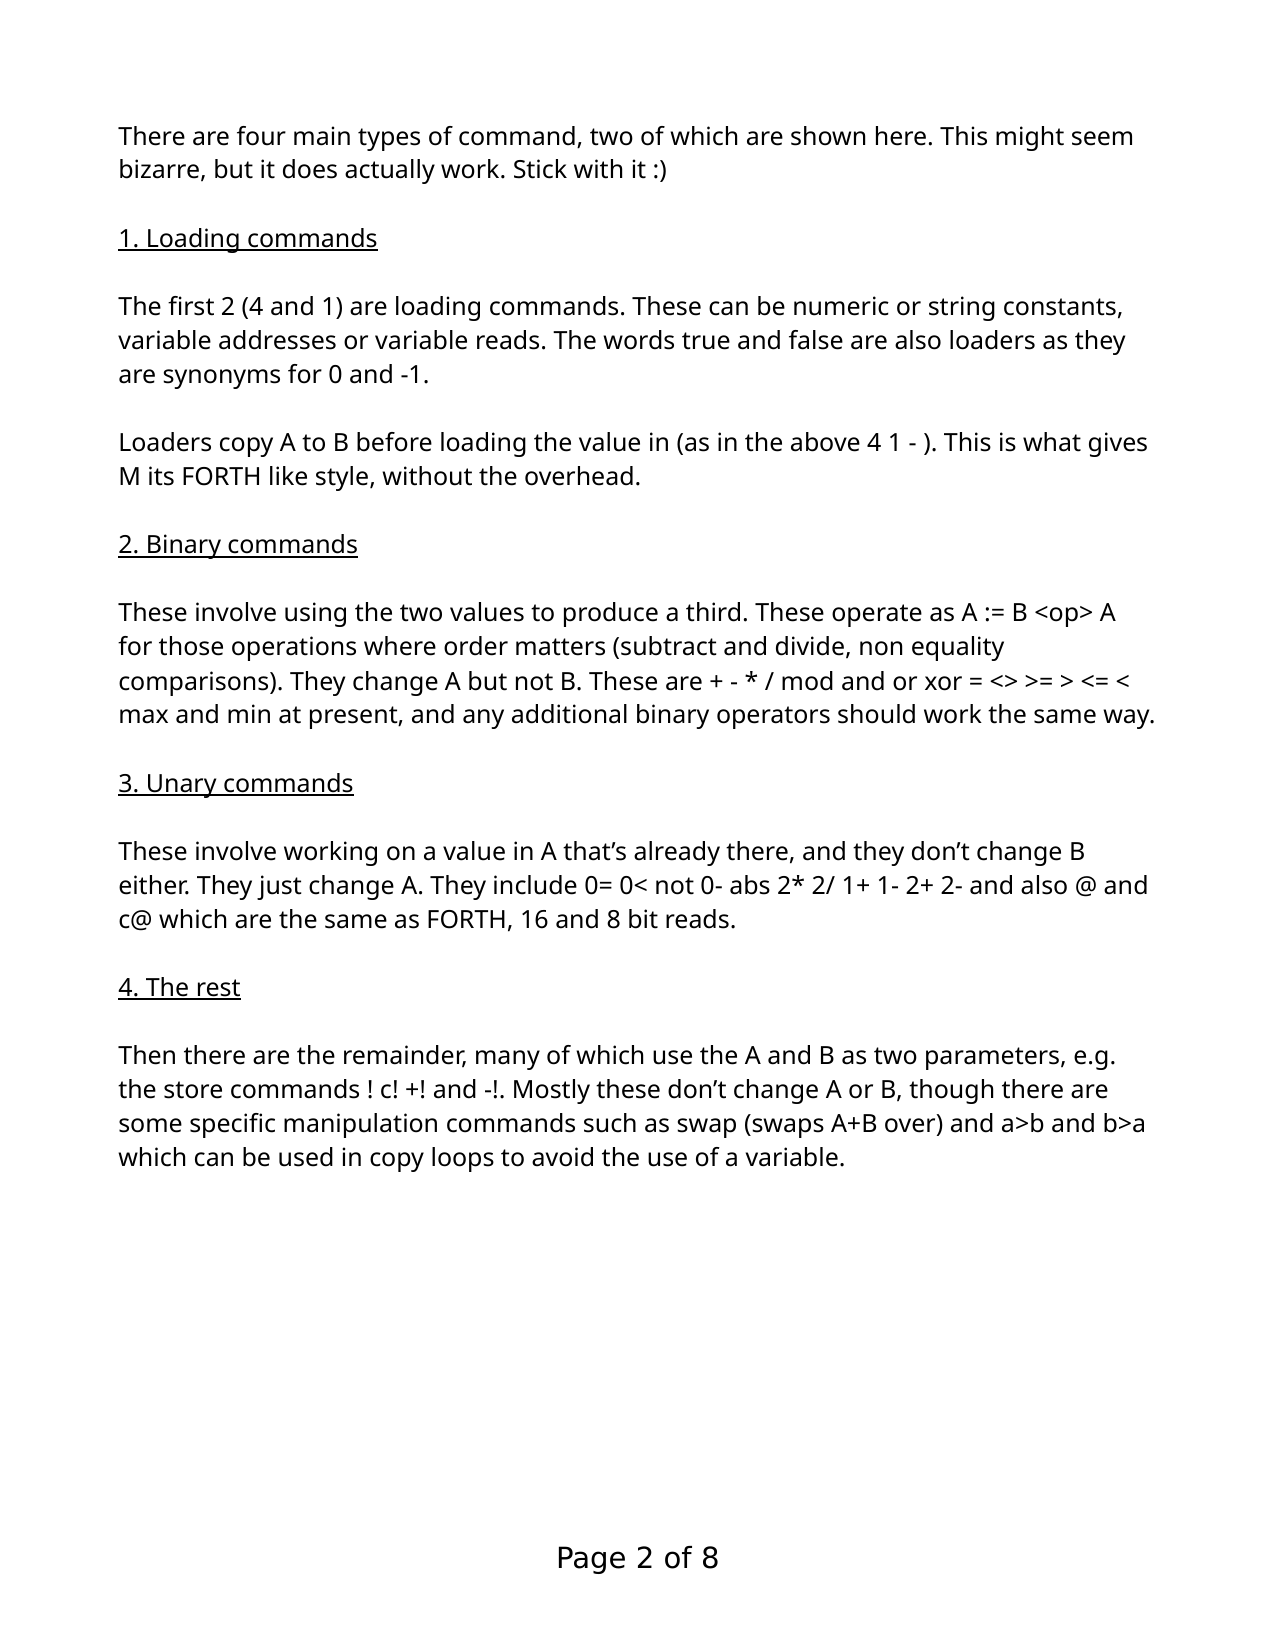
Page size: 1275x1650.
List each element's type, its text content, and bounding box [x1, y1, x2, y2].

text 2. Binary commands [118, 527, 1157, 561]
text The first 2 (4 and 1) are loading commands. These can be numeric or string constants, variable addresses or variable reads. The words true and false are also loaders as they are synonyms for 0 and -1. [118, 288, 1157, 391]
text 3. Unary commands [118, 765, 1157, 799]
text These involve working on a value in A that’s already there, and they don’t change B either. They just change A. They include 0= 0< not 0- abs 2* 2/ 1+ 1- 2+ 2- and also @ and c@ which are the same as FORTH, 16 and 8 bit reads. [118, 833, 1157, 936]
text 4. The rest [118, 970, 1157, 1004]
text There are four main types of command, two of which are shown here. This might seem bizarre, but it does actually work. Stick with it :) [118, 118, 1157, 186]
text Loaders copy A to B before loading the value in (as in the above 4 1 - ). This is what gives M its FORTH like style, without the overhead. [118, 425, 1157, 493]
text Then there are the remainder, many of which use the A and B as two parameters, e.g. the store commands ! c! +! and -!. Mostly these don’t change A or B, though there are some specific manipulation commands such as swap (swaps A+B over) and a>b and b>a which can be used in copy loops to avoid the use of a variable. [118, 1038, 1157, 1174]
text These involve using the two values to produce a third. These operate as A := B <op> A for those operations where order matters (subtract and divide, non equality comparisons). They change A but not B. These are + - * / mod and or xor = <> >= > <= < max and min at present, and any additional binary operators should work the same way. [118, 595, 1157, 731]
text 1. Loading commands [118, 220, 1157, 254]
